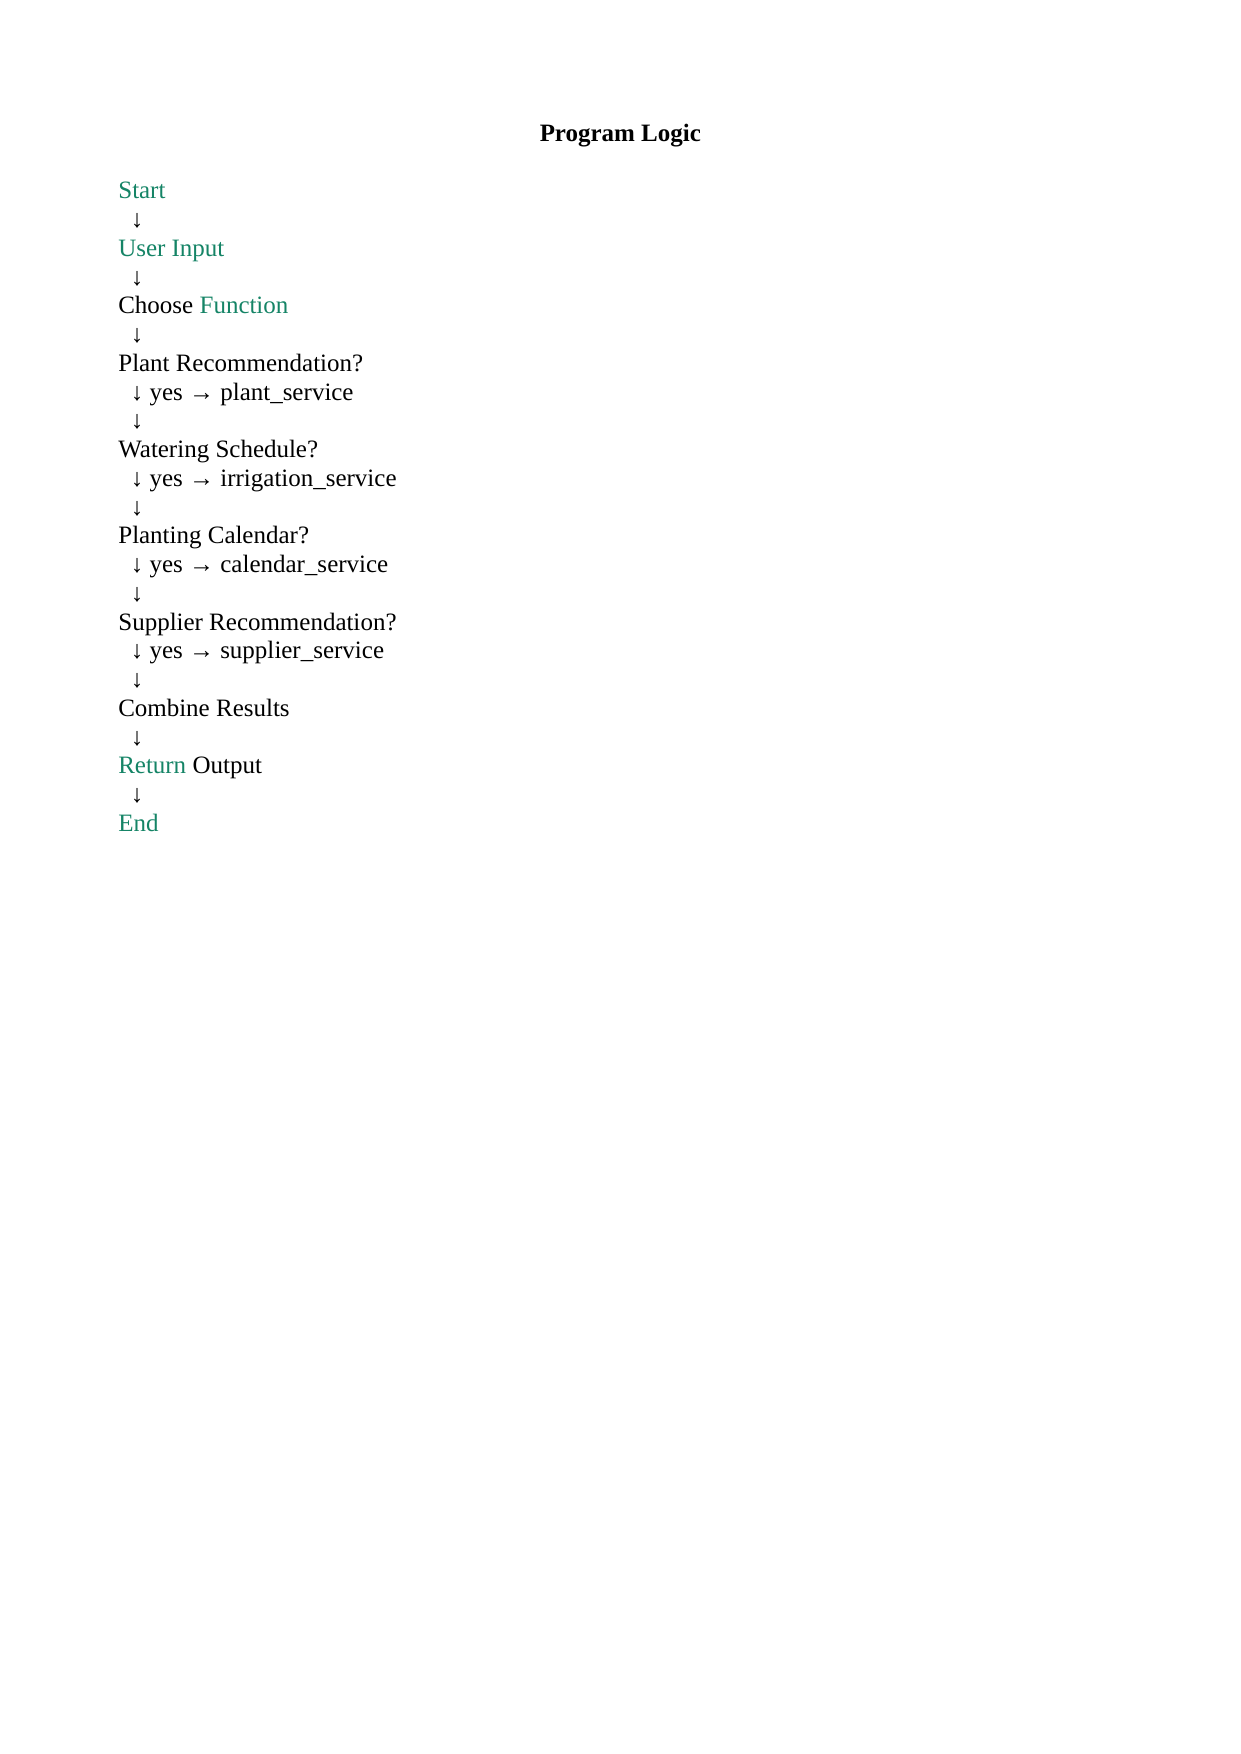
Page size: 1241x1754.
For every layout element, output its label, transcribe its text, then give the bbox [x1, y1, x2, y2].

text ↓ [118, 319, 1122, 348]
text End [118, 808, 1122, 837]
text Program Logic [118, 118, 1122, 147]
text ↓ [118, 262, 1122, 291]
text ↓ yes → plant_service [118, 377, 1122, 406]
text ↓ [118, 204, 1122, 233]
text Choose Function [118, 291, 1122, 319]
text ↓ [118, 664, 1122, 693]
text Plant Recommendation? [118, 348, 1122, 377]
text ↓ [118, 492, 1122, 521]
text ↓ [118, 779, 1122, 808]
text ↓ [118, 722, 1122, 751]
text ↓ yes → calendar_service [118, 549, 1122, 578]
text Supplier Recommendation? [118, 607, 1122, 636]
text ↓ yes → irrigation_service [118, 463, 1122, 492]
text ↓ yes → supplier_service [118, 636, 1122, 664]
text User Input [118, 233, 1122, 262]
text Watering Schedule? [118, 434, 1122, 463]
text Start [118, 176, 1122, 204]
text Combine Results [118, 693, 1122, 722]
text ↓ [118, 406, 1122, 434]
text Planting Calendar? [118, 521, 1122, 549]
text ↓ [118, 578, 1122, 607]
text Return Output [118, 751, 1122, 779]
